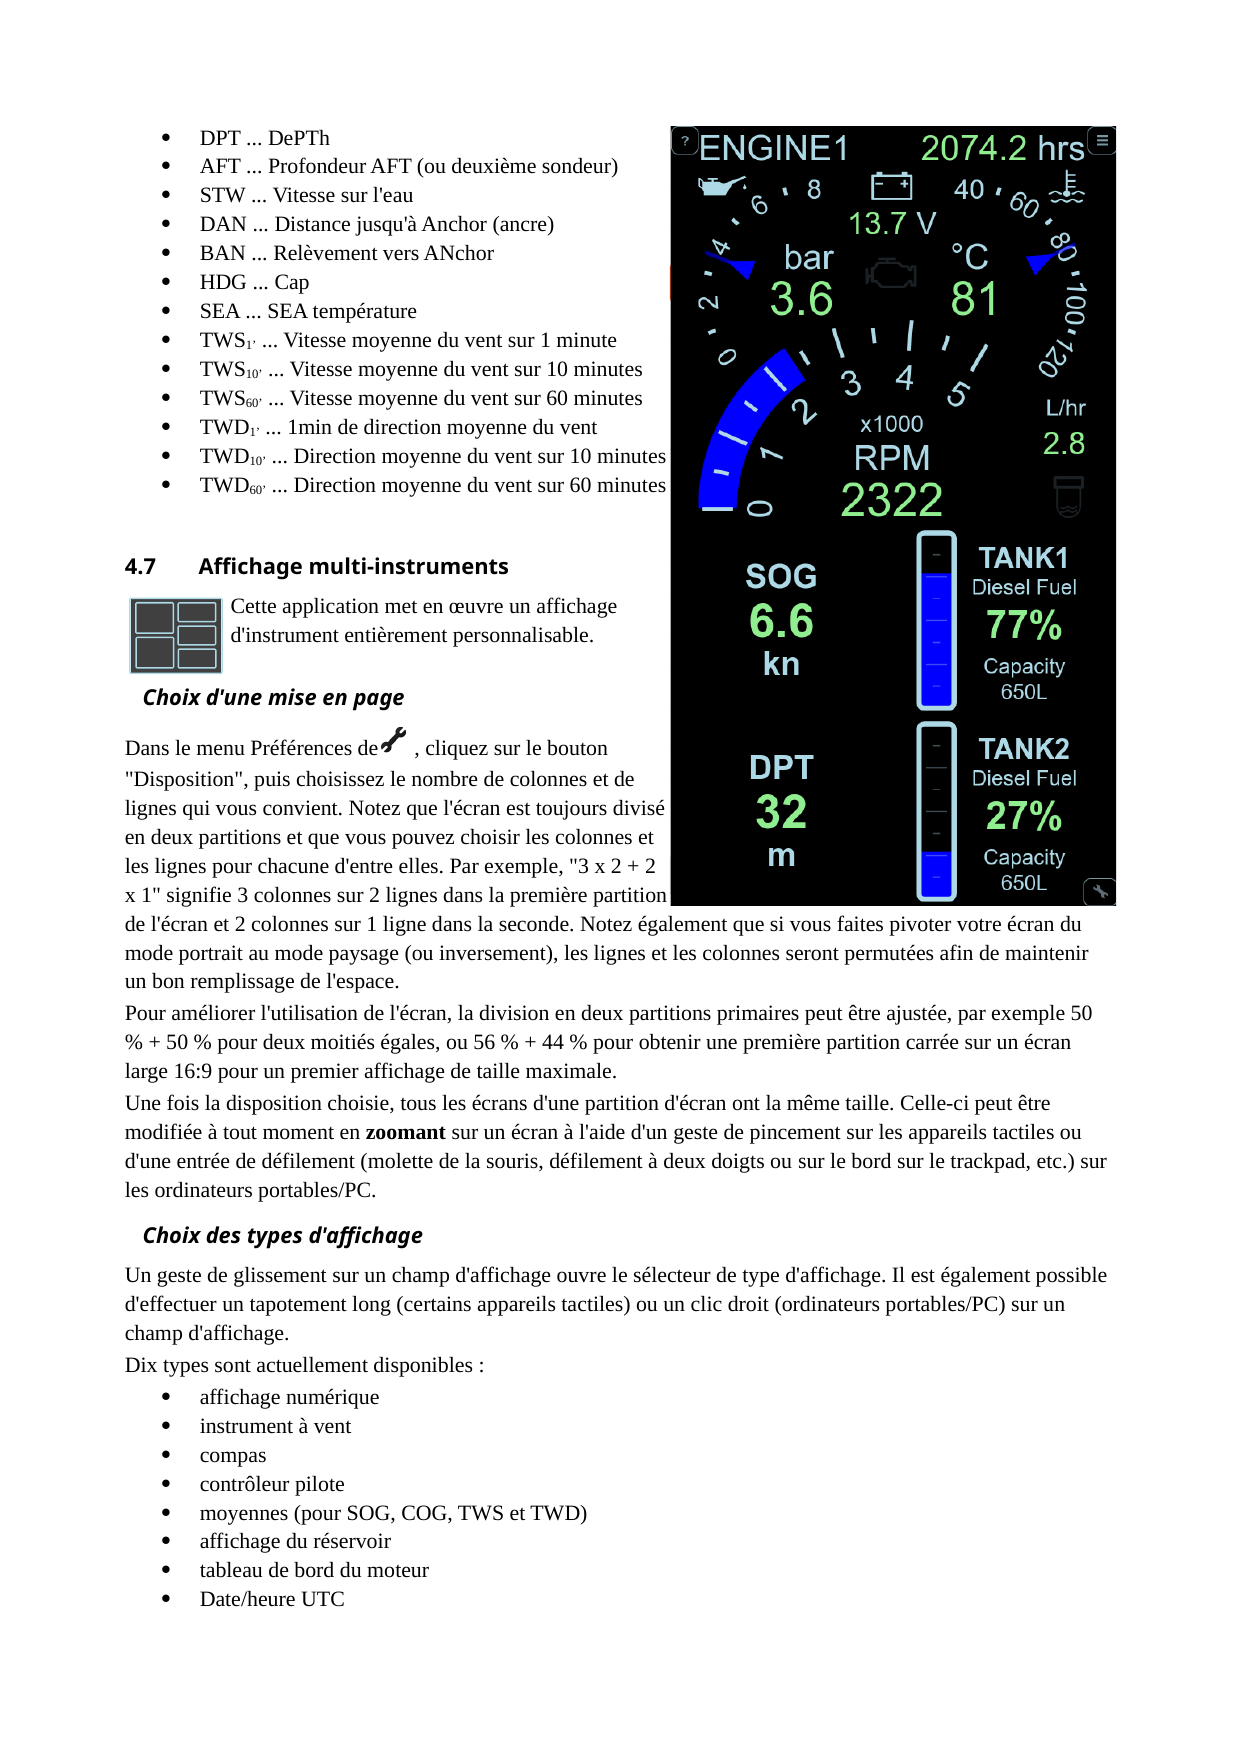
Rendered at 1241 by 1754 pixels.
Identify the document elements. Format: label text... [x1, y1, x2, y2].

list AFT ... Profondeur AFT (ou deuxième sondeur) [162, 153, 669, 179]
text Dans le menu Préférences de , cliquez sur le bouton "Disposition", puis choisissez le nombre de colonnes et de lignes qui vous convient. Notez que l'écran est toujours divisé en deux partitions et que vous pouvez choisir les colonnes et les lignes pour chacune d'entre elles. Par exemple, "3 x 2 + 2 x 1" signifie 3 colonnes sur 2 lignes dans la première partition de l'écran et 2 colonnes sur 1 ligne dans la seconde. Notez également que si vous faites pivoter votre écran du mode portrait au mode paysage (ou inversement), les lignes et les colonnes seront permutées afin de maintenir un bon remplissage de l'espace. [124, 724, 1116, 994]
subtitle Choix des types d'affichage [142, 1220, 1116, 1250]
text Dix types sont actuellement disponibles : [124, 1352, 1116, 1377]
list TWD1’ ... 1min de direction moyenne du vent [162, 414, 669, 439]
list tableau de bord du moteur [162, 1557, 1116, 1583]
list TWS60’ ... Vitesse moyenne du vent sur 60 minutes [162, 385, 669, 410]
text Une fois la disposition choisie, tous les écrans d'une partition d'écran ont la même taille. Celle-ci peut être modifiée à tout moment en zoomant sur un écran à l'aide d'un geste de pincement sur les appareils tactiles ou d'une entrée de défilement (molette de la souris, défilement à deux doigts ou sur le bord sur le trackpad, etc.) sur les ordinateurs portables/PC. [124, 1090, 1116, 1202]
list TWS1’ ... Vitesse moyenne du vent sur 1 minute [162, 327, 669, 352]
list affichage du réservoir [162, 1528, 1116, 1554]
list Date/heure UTC [162, 1586, 1116, 1612]
list TWD10’ ... Direction moyenne du vent sur 10 minutes [162, 443, 669, 468]
list SEA ... SEA température [162, 298, 669, 323]
text Un geste de glissement sur un champ d'affichage ouvre le sélecteur de type d'affichage. Il est également possible d'effectuer un tapotement long (certains appareils tactiles) ou un clic droit (ordinateurs portables/PC) sur un champ d'affichage. [124, 1262, 1116, 1346]
picture [378, 724, 409, 756]
list moyennes (pour SOG, COG, TWS et TWD) [162, 1499, 1116, 1525]
list affichage numérique [162, 1384, 1116, 1409]
list DAN ... Distance jusqu'à Anchor (ancre) [162, 211, 669, 237]
picture [669, 126, 1117, 906]
list TWD60’ ... Direction moyenne du vent sur 60 minutes [162, 472, 669, 497]
subtitle Choix d'une mise en page [142, 682, 669, 712]
subtitle Affichage multi-instruments [124, 551, 669, 581]
list contrôleur pilote [162, 1471, 1116, 1496]
list HDG ... Cap [162, 269, 669, 294]
text Pour améliorer l'utilisation de l'écran, la division en deux partitions primaires peut être ajustée, par exemple 50 % + 50 % pour deux moitiés égales, ou 56 % + 44 % pour obtenir une première partition carrée sur un écran large 16:9 pour un premier affichage de taille maximale. [124, 1000, 1116, 1083]
list instrument à vent [162, 1413, 1116, 1438]
list BAN ... Relèvement vers ANchor [162, 240, 669, 266]
text Cette application met en œuvre un affichage d'instrument entièrement personnalisable. [124, 593, 669, 647]
list DPT ... DePTh [162, 124, 1116, 150]
list TWS10’ ... Vitesse moyenne du vent sur 10 minutes [162, 356, 669, 381]
list compas [162, 1442, 1116, 1467]
list STW ... Vitesse sur l'eau [162, 182, 669, 208]
